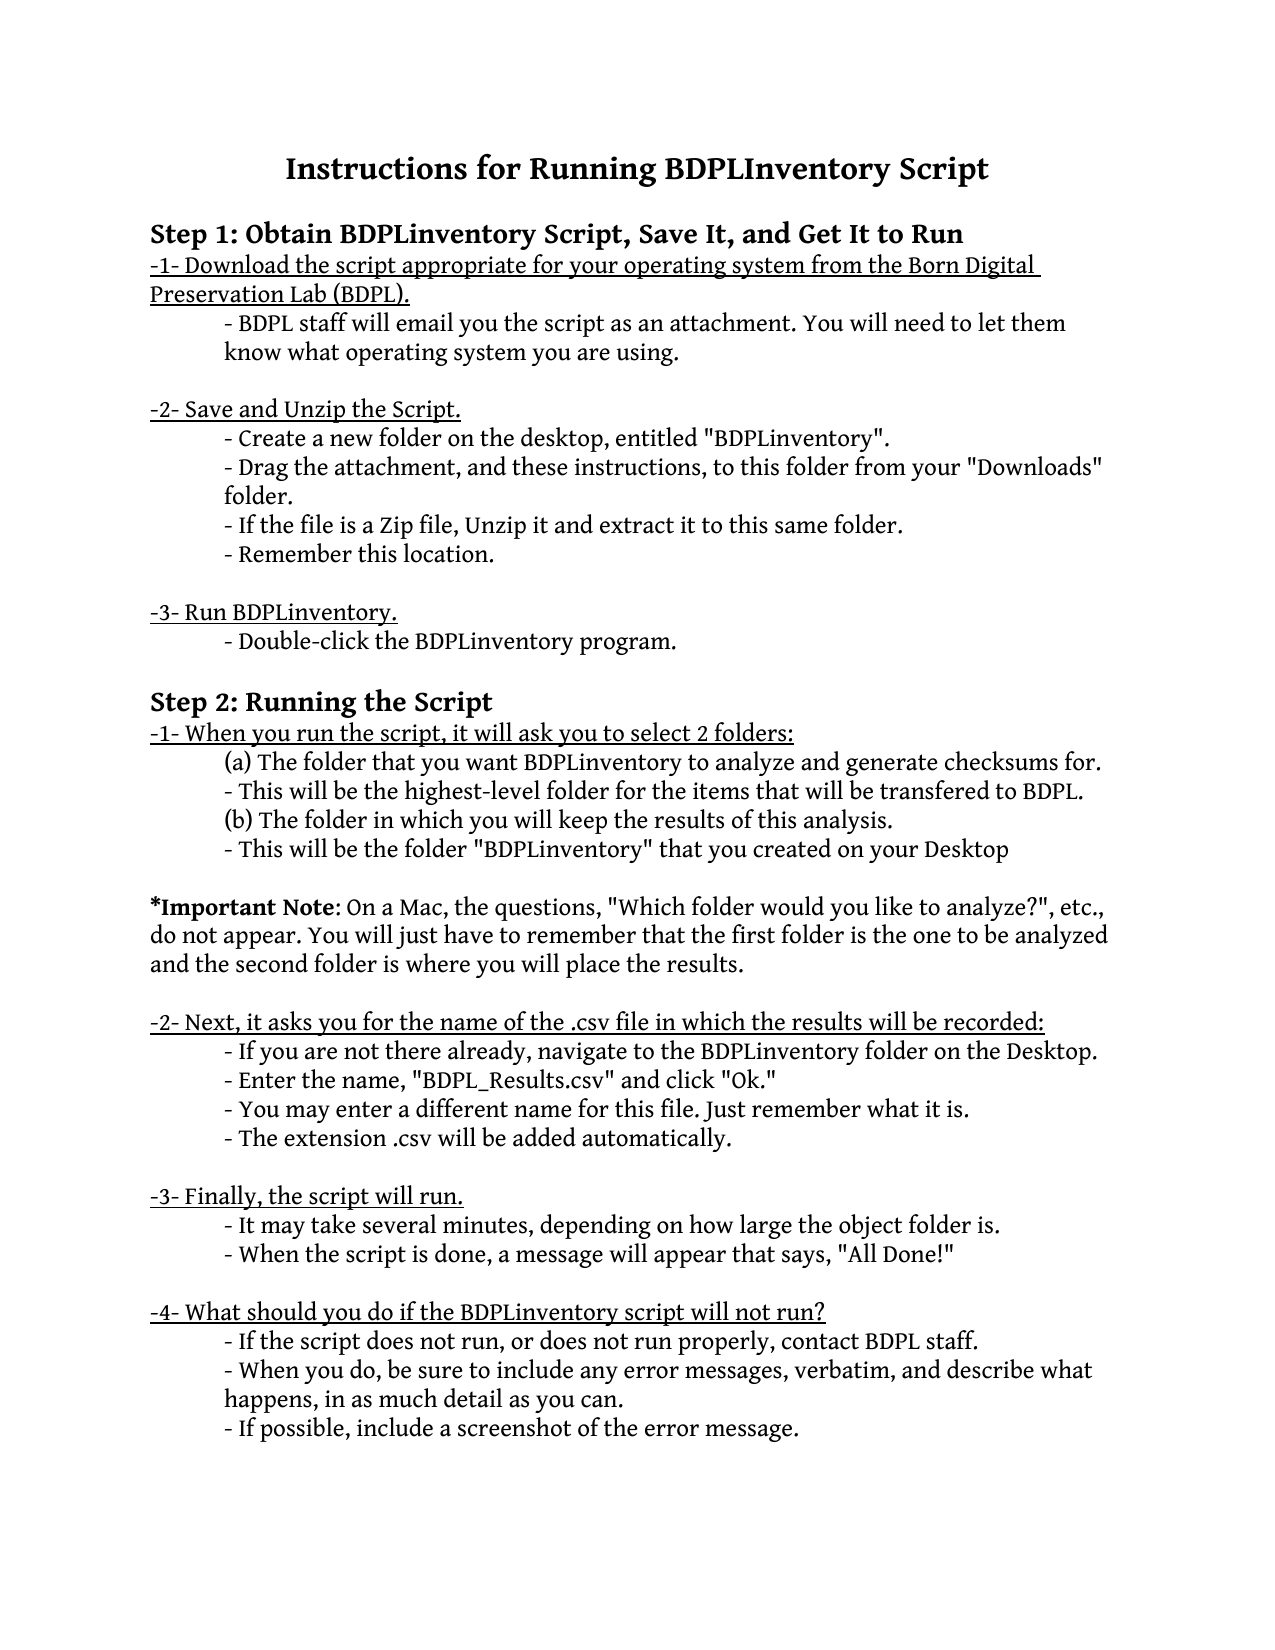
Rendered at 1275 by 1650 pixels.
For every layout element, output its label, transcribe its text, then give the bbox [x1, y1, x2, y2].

text -1- When you run the script, it will ask you to select 2 folders: [150, 719, 1125, 748]
text - This will be the folder "BDPLinventory" that you created on your Desktop [150, 835, 1125, 864]
text - Double-click the BDPLinventory program. [150, 628, 1125, 657]
text - The extension .csv will be added automatically. [150, 1125, 1125, 1154]
text - Enter the name, "BDPL_Results.csv" and click "Ok." [150, 1067, 1125, 1096]
text - If possible, include a screenshot of the error message. [150, 1414, 1125, 1443]
text -1- Download the script appropriate for your operating system from the Born Digital Preservation Lab (BDPL). [150, 251, 1125, 309]
text happens, in as much detail as you can. [150, 1385, 1125, 1414]
text -3- Finally, the script will run. [150, 1183, 1125, 1212]
text Step 1: Obtain BDPLinventory Script, Save It, and Get It to Run [150, 217, 1125, 251]
text - When you do, be sure to include any error messages, verbatim, and describe what [150, 1356, 1125, 1385]
text - You may enter a different name for this file. Just remember what it is. [150, 1096, 1125, 1125]
text - This will be the highest-level folder for the items that will be transfered to BDPL. [150, 777, 1125, 806]
text -4- What should you do if the BDPLinventory script will not run? [150, 1298, 1125, 1327]
text Step 2: Running the Script [150, 686, 1125, 719]
text - Drag the attachment, and these instructions, to this folder from your "Downloads" [150, 454, 1125, 483]
text - Remember this location. [150, 541, 1125, 570]
text folder. [150, 483, 1125, 512]
text -2- Save and Unzip the Script. [150, 396, 1125, 425]
text (b) The folder in which you will keep the results of this analysis. [150, 806, 1125, 835]
text - Create a new folder on the desktop, entitled "BDPLinventory". [150, 425, 1125, 454]
text Instructions for Running BDPLInventory Script [150, 150, 1125, 188]
text *Important Note: On a Mac, the questions, "Which folder would you like to analyze?", etc., do not appear. You will just have to remember that the first folder is the one to be analyzed and the second folder is where you will place the results. [150, 893, 1125, 980]
text know what operating system you are using. [150, 338, 1125, 367]
text - If you are not there already, navigate to the BDPLinventory folder on the Desktop. [150, 1038, 1125, 1067]
text -2- Next, it asks you for the name of the .csv file in which the results will be recorded: [150, 1009, 1125, 1038]
text - BDPL staff will email you the script as an attachment. You will need to let them [150, 309, 1125, 338]
text -3- Run BDPLinventory. [150, 599, 1125, 628]
text (a) The folder that you want BDPLinventory to analyze and generate checksums for. [150, 748, 1125, 777]
text - If the script does not run, or does not run properly, contact BDPL staff. [150, 1327, 1125, 1356]
text - It may take several minutes, depending on how large the object folder is. [150, 1212, 1125, 1241]
text - If the file is a Zip file, Unzip it and extract it to this same folder. [150, 512, 1125, 541]
text - When the script is done, a message will appear that says, "All Done!" [150, 1241, 1125, 1269]
